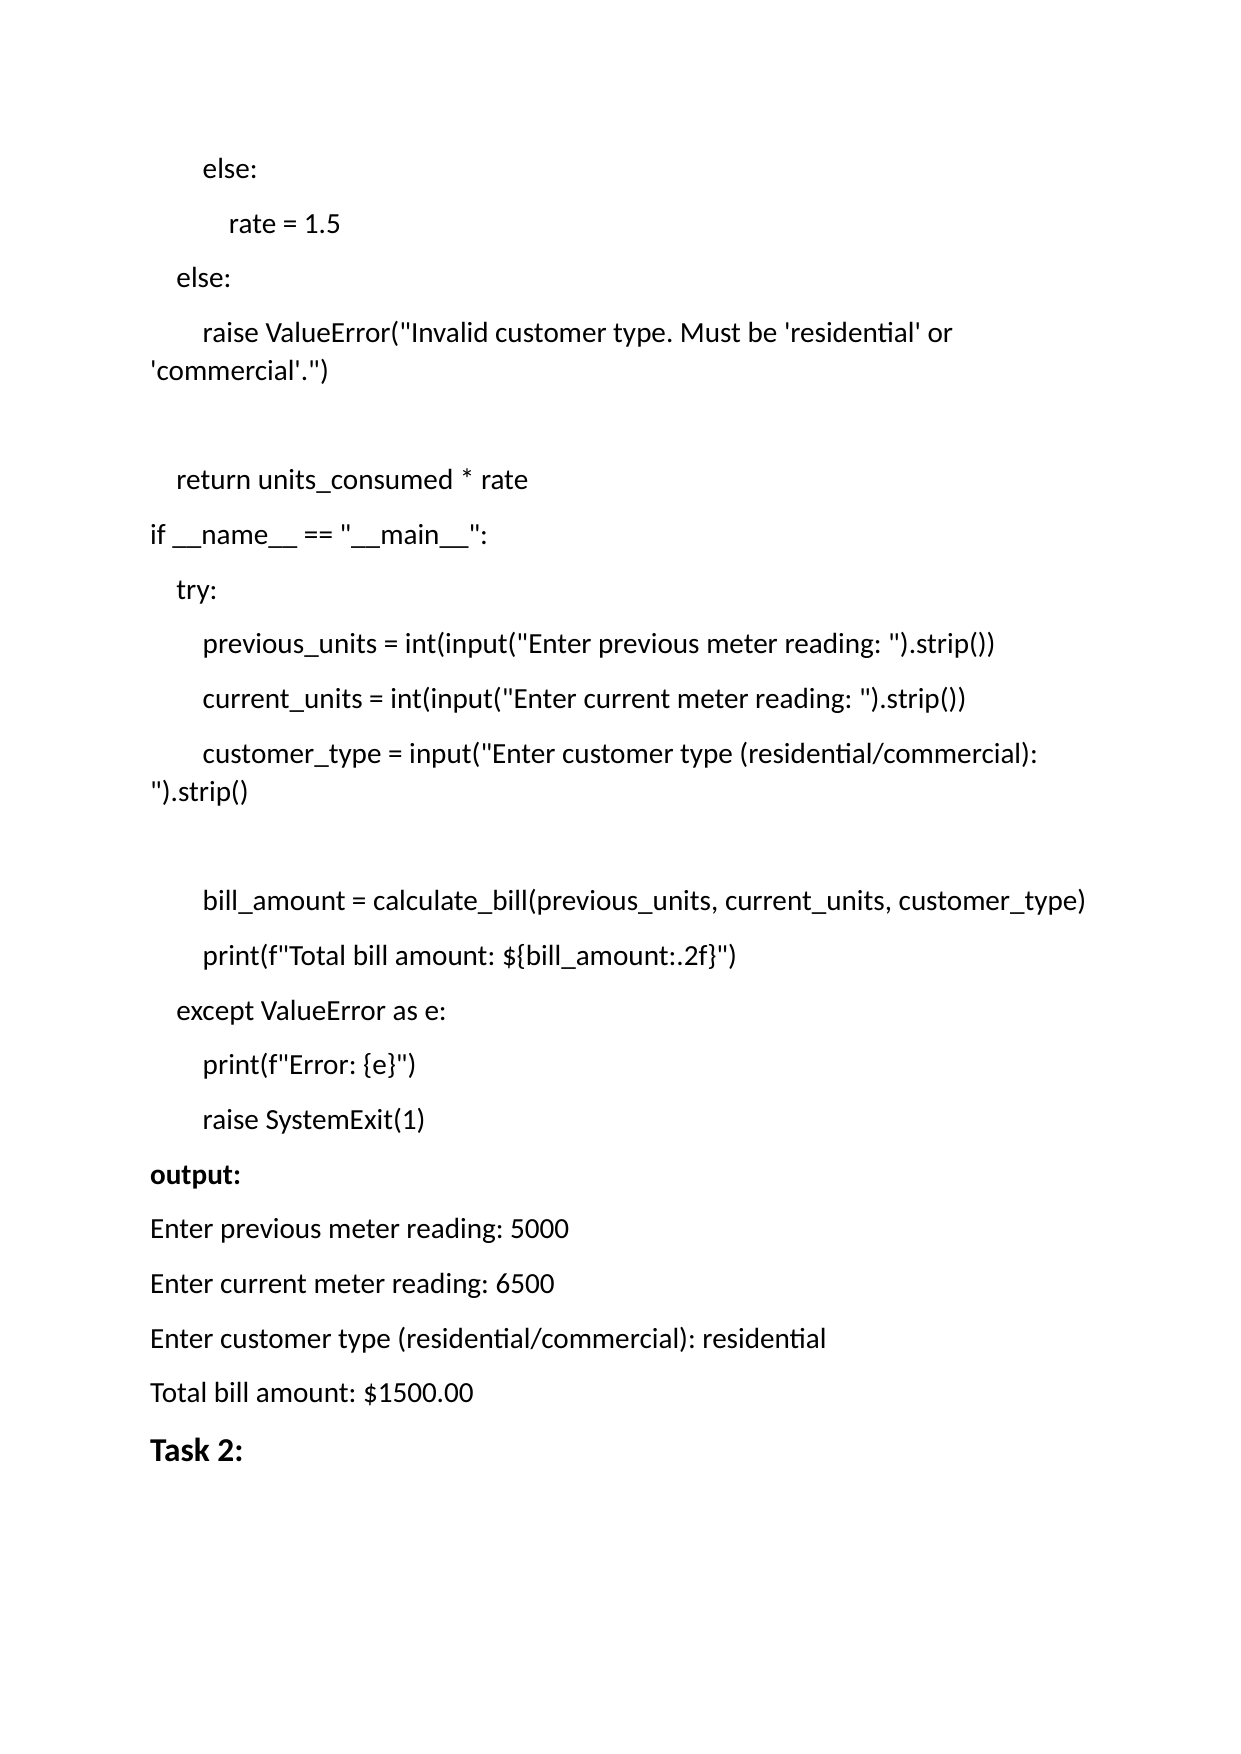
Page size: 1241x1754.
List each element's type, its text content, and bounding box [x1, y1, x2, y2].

text Task 2: [150, 1429, 1090, 1470]
text Enter previous meter reading: 5000 [150, 1210, 1090, 1246]
text Enter current meter reading: 6500 [150, 1265, 1090, 1301]
text print(f"Error: {e}") [150, 1046, 1090, 1082]
text customer_type = input("Enter customer type (residential/commercial): ").strip() [150, 735, 1090, 808]
text try: [150, 571, 1090, 606]
text except ValueError as e: [150, 992, 1090, 1027]
text raise ValueError("Invalid customer type. Must be 'residential' or 'commercial'.") [150, 314, 1090, 388]
text else: [150, 259, 1090, 295]
text if __name__ == "__main__": [150, 516, 1090, 552]
text bill_amount = calculate_bill(previous_units, current_units, customer_type) [150, 882, 1090, 918]
text print(f"Total bill amount: ${bill_amount:.2f}") [150, 937, 1090, 973]
text raise SystemExit(1) [150, 1101, 1090, 1137]
text return units_consumed * rate [150, 461, 1090, 497]
text previous_units = int(input("Enter previous meter reading: ").strip()) [150, 626, 1090, 661]
text else: [150, 150, 1090, 186]
text rate = 1.5 [150, 205, 1090, 240]
text current_units = int(input("Enter current meter reading: ").strip()) [150, 680, 1090, 716]
text output: [150, 1156, 1090, 1191]
text Enter customer type (residential/commercial): residential [150, 1320, 1090, 1355]
text Total bill amount: $1500.00 [150, 1374, 1090, 1410]
